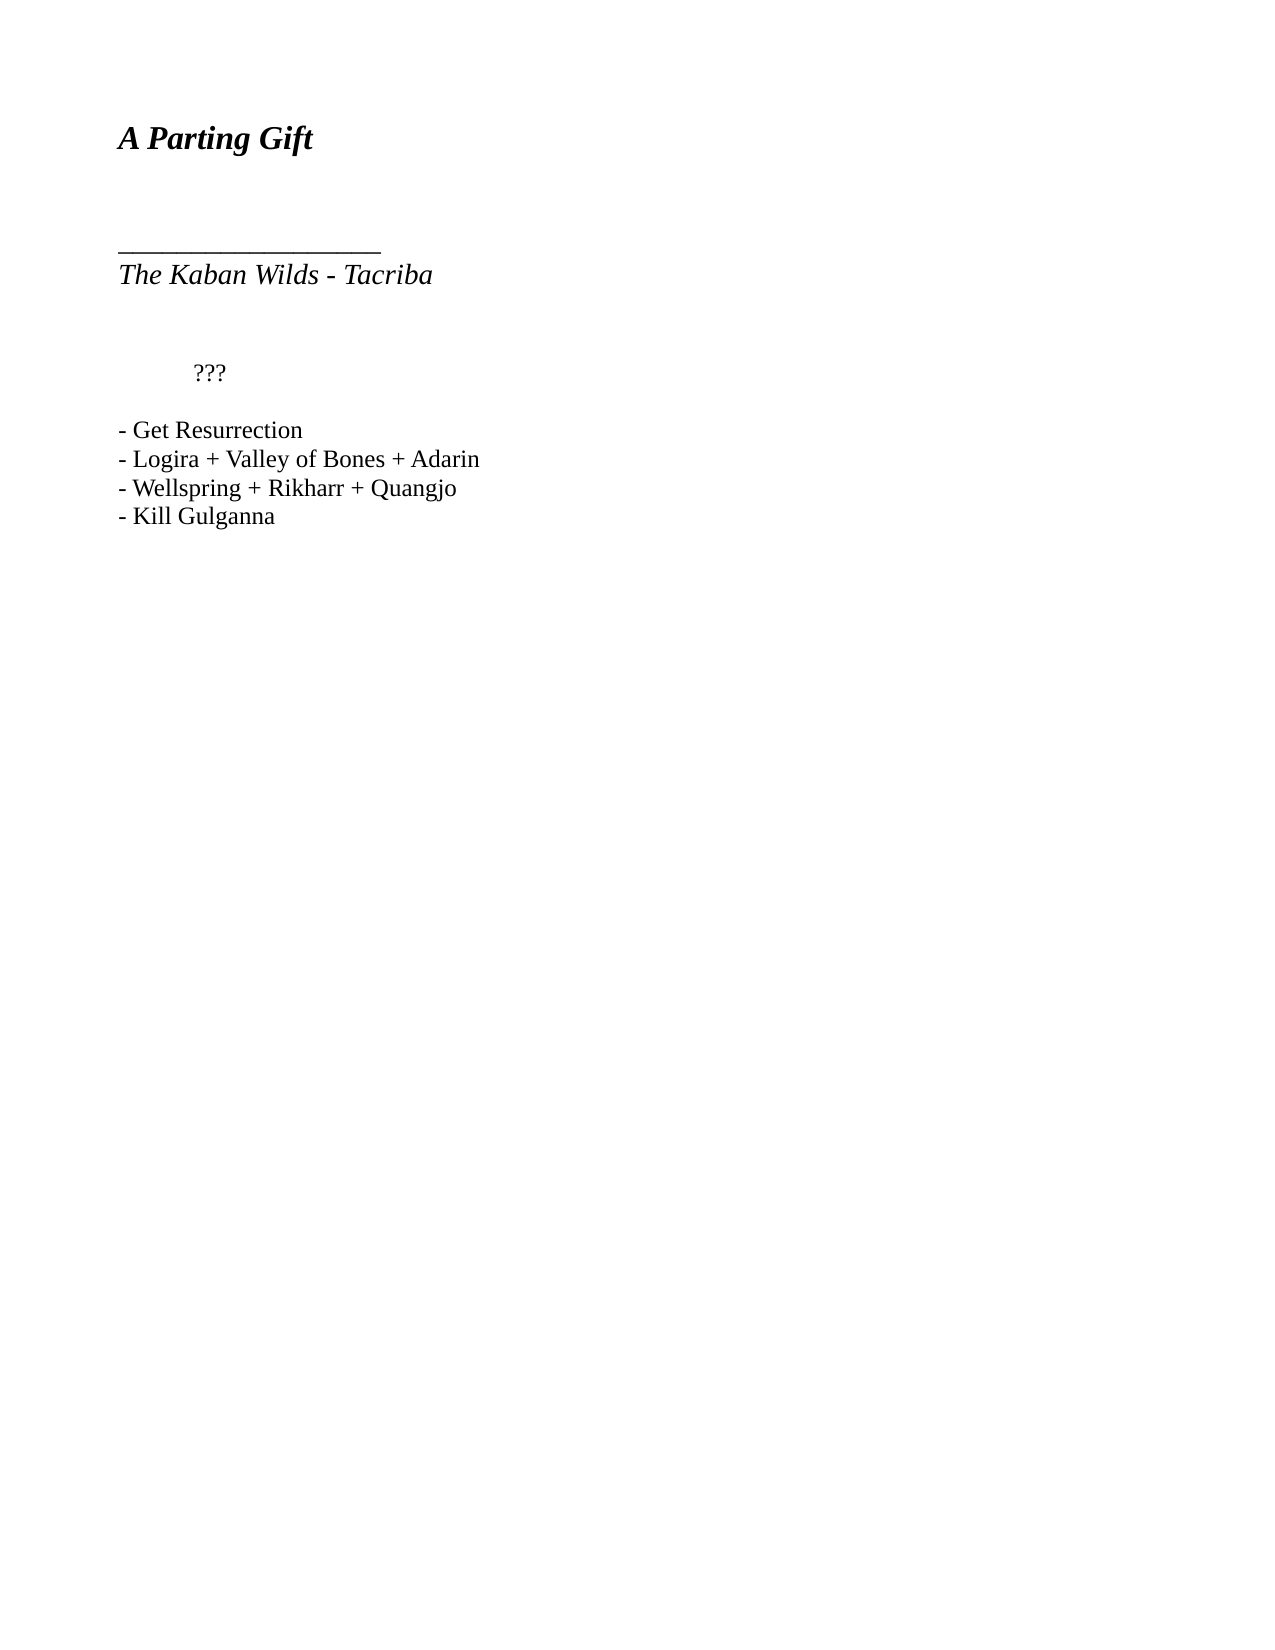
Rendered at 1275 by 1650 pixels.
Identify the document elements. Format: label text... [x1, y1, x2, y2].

text - Get Resurrection [118, 415, 1157, 444]
text The Kaban Wilds - Tacriba [118, 257, 1157, 291]
text - Logira + Valley of Bones + Adarin [118, 444, 1157, 473]
text - Kill Gulganna [118, 501, 1157, 530]
text A Parting Gift [118, 118, 1157, 156]
text - Wellspring + Rikharr + Quangjo [118, 473, 1157, 501]
text ??? [118, 358, 1157, 386]
text __________________ [118, 223, 1157, 257]
